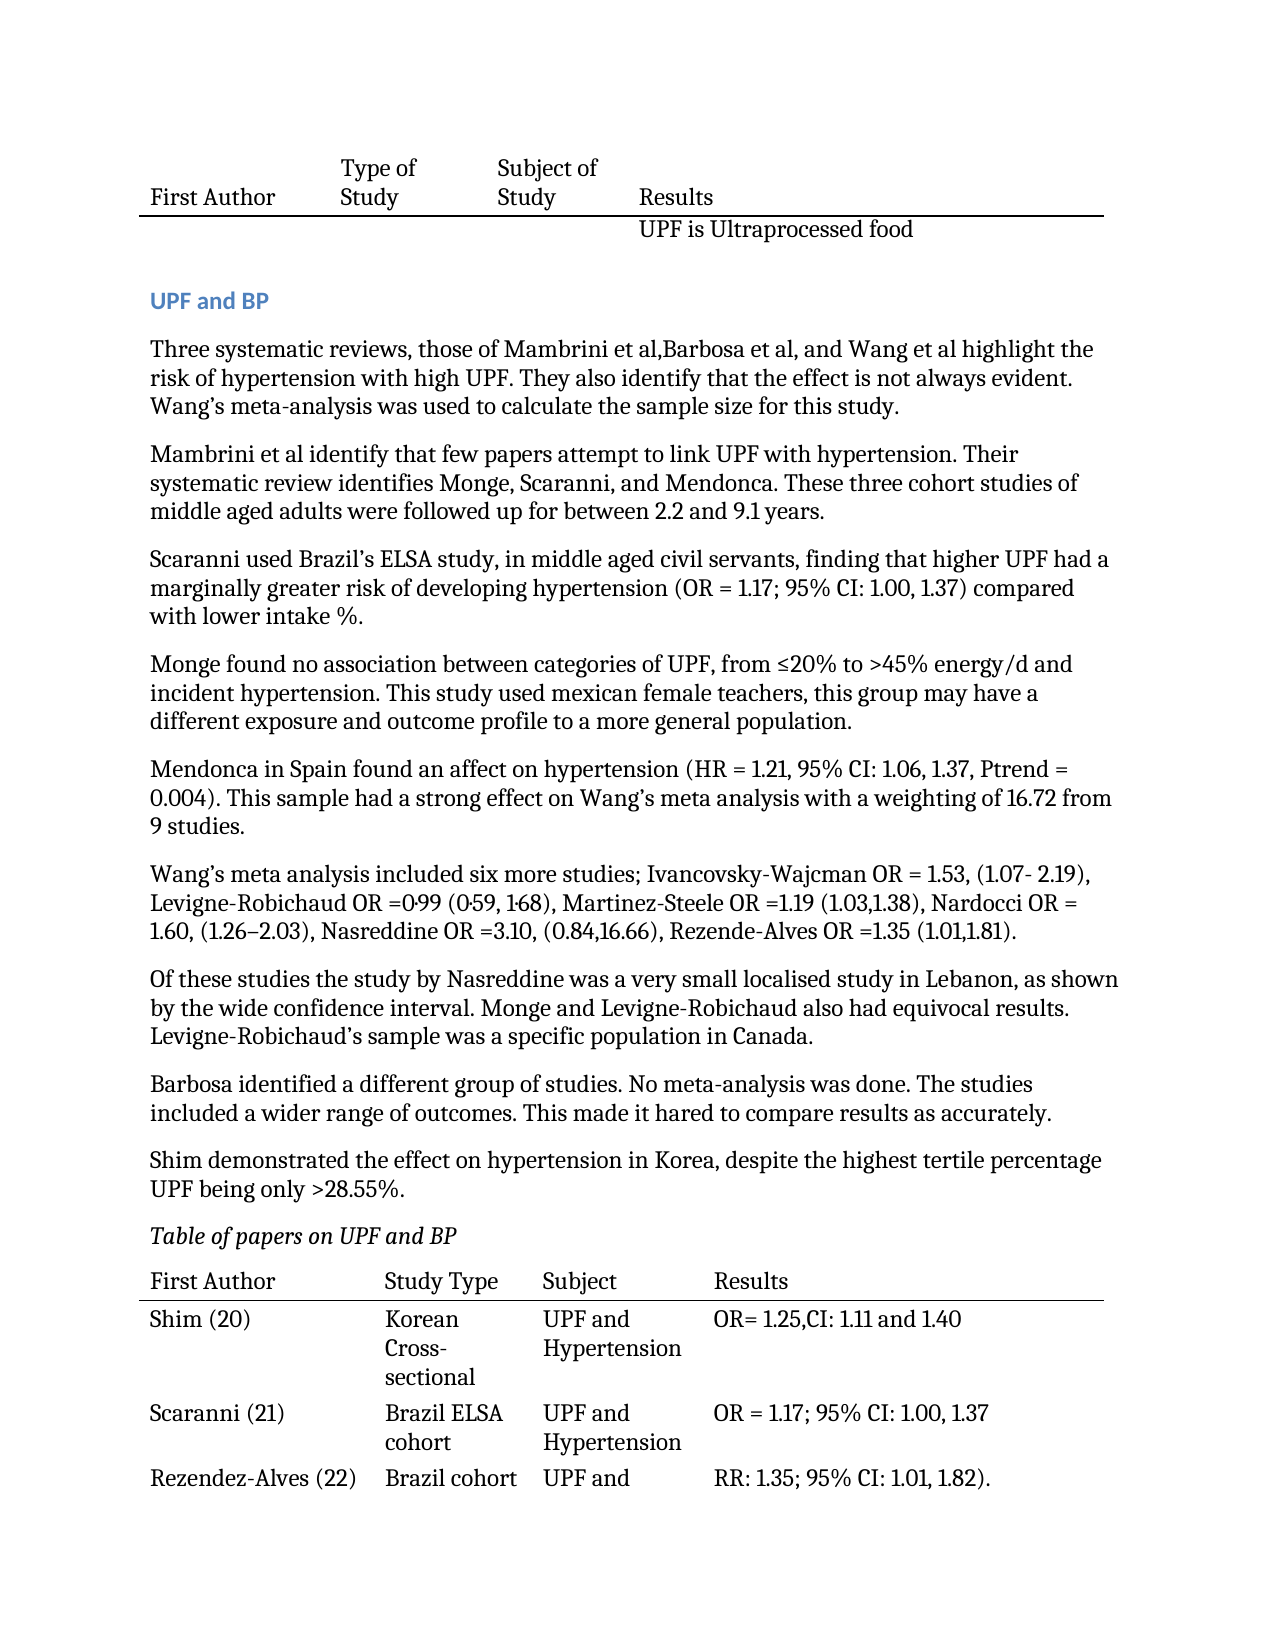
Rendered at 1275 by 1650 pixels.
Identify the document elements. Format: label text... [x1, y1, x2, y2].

table_header Results [628, 150, 1104, 215]
text Monge found no association between categories of UPF, from ≤20% to >45% energy/d and incident hypertension. This study used mexican female teachers, this group may have a different exposure and outcome profile to a more general population. [150, 650, 1125, 736]
table_header Study Type [374, 1264, 532, 1300]
table_cell UPF and Hypertension [532, 1301, 702, 1395]
table_header First Author [139, 1264, 373, 1300]
text Mambrini et al identify that few papers attempt to link UPF with hypertension. Their systematic review identifies Monge, Scaranni, and Mendonca. These three cohort studies of middle aged adults were followed up for between 2.2 and 9.1 years. [150, 440, 1125, 526]
text Scaranni used Brazil’s ELSA study, in middle aged civil servants, finding that higher UPF had a marginally greater risk of developing hypertension (OR = 1.17; 95% CI: 1.00, 1.37) compared with lower intake %. [150, 545, 1125, 631]
table_cell Shim (20) [139, 1301, 373, 1395]
table_header Subject [532, 1264, 702, 1300]
table_cell UPF and [532, 1460, 702, 1496]
text Barbosa identified a different group of studies. No meta-analysis was done. The studies included a wider range of outcomes. This made it hared to compare results as accurately. [150, 1070, 1125, 1127]
table_cell [487, 217, 627, 264]
text Table of papers on UPF and BP [150, 1222, 1125, 1251]
table_header Results [703, 1264, 1104, 1300]
text Of these studies the study by Nasreddine was a very small localised study in Lebanon, as shown by the wide confidence interval. Monge and Levigne-Robichaud also had equivocal results. Levigne-Robichaud’s sample was a specific population in Canada. [150, 965, 1125, 1051]
text Three systematic reviews, those of Mambrini et al,Barbosa et al, and Wang et al highlight the risk of hypertension with high UPF. They also identify that the effect is not always evident. Wang’s meta-analysis was used to calculate the sample size for this study. [150, 335, 1125, 421]
table_cell Brazil ELSA cohort [374, 1395, 532, 1460]
text Wang’s meta analysis included six more studies; Ivancovsky-Wajcman OR = 1.53, (1.07- 2.19), Levigne-Robichaud OR =0·99 (0·59, 1·68), Martinez-Steele OR =1.19 (1.03,1.38), Nardocci OR = 1.60, (1.26–2.03), Nasreddine OR =3.10, (0.84,16.66), Rezende-Alves OR =1.35 (1.01,1.81). [150, 860, 1125, 946]
table_cell [139, 217, 329, 264]
table_cell Korean Cross-sectional [374, 1301, 532, 1395]
table_cell Rezendez-Alves (22) [139, 1460, 373, 1496]
table_cell OR = 1.17; 95% CI: 1.00, 1.37 [703, 1395, 1104, 1460]
text Mendonca in Spain found an affect on hypertension (HR = 1.21, 95% CI: 1.06, 1.37, Ptrend = 0.004). This sample had a strong effect on Wang’s meta analysis with a weighting of 16.72 from 9 studies. [150, 755, 1125, 841]
table_cell UPF is Ultraprocessed food [628, 217, 1104, 264]
table_cell RR: 1.35; 95% CI: 1.01, 1.82). [703, 1460, 1104, 1496]
table_cell Brazil cohort [374, 1460, 532, 1496]
table_header Type of Study [329, 150, 487, 215]
table_cell Scaranni (21) [139, 1395, 373, 1460]
table_header Subject of Study [487, 150, 627, 215]
table_cell OR= 1.25,CI: 1.11 and 1.40 [703, 1301, 1104, 1395]
table_cell UPF and Hypertension [532, 1395, 702, 1460]
table_cell [329, 217, 487, 264]
subtitle UPF and BP [150, 285, 1125, 316]
text Shim demonstrated the effect on hypertension in Korea, despite the highest tertile percentage UPF being only >28.55%. [150, 1146, 1125, 1203]
table_header First Author [139, 150, 329, 215]
